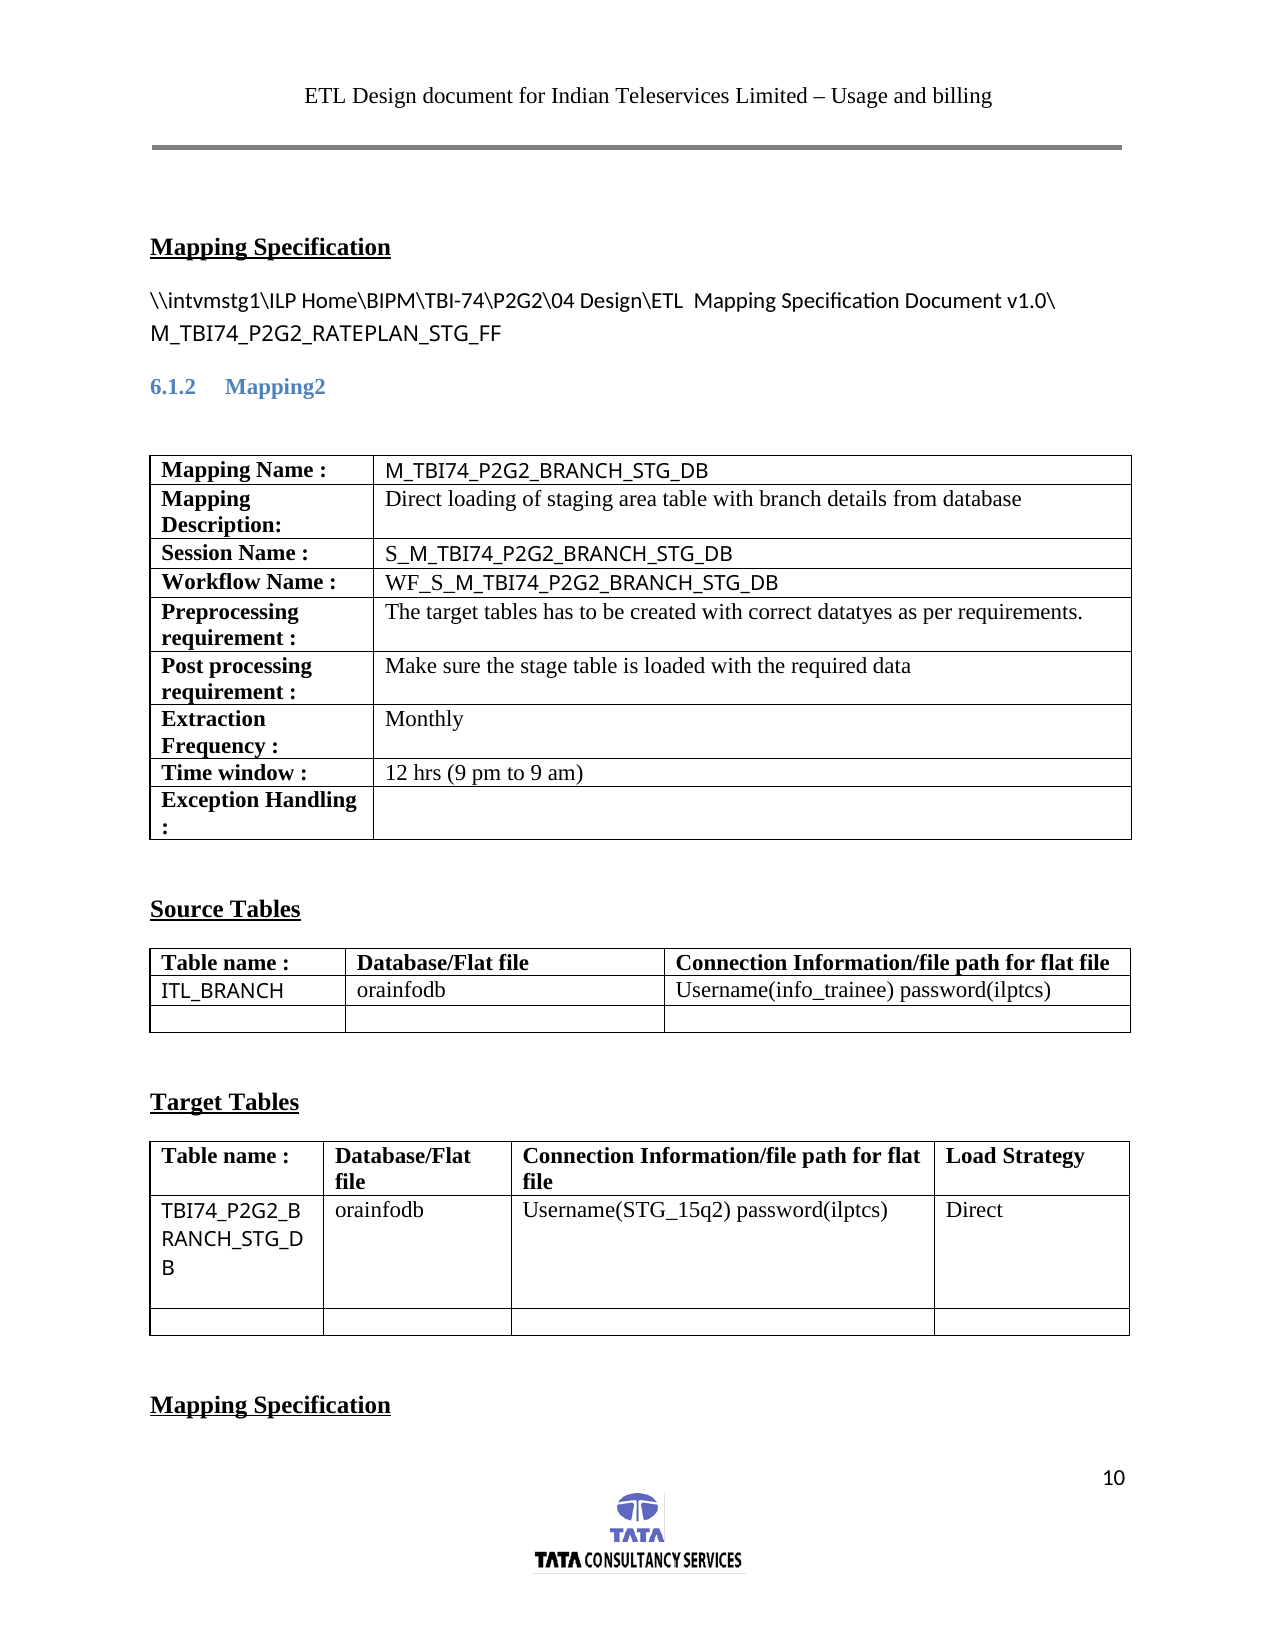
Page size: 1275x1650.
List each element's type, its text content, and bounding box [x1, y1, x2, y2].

table_cell WF_S_M_TBI74_P2G2_BRANCH_STG_DB [374, 569, 1131, 597]
text Mapping Specification [150, 1390, 1125, 1418]
table_cell Monthly [374, 705, 1131, 758]
table_cell Direct [935, 1196, 1129, 1307]
table_cell 12 hrs (9 pm to 9 am) [374, 759, 1131, 786]
table_header Database/Flat file [324, 1142, 511, 1195]
table_header Table name : [151, 949, 345, 975]
picture [610, 1492, 665, 1542]
table_header Mapping Name : [151, 456, 373, 484]
text Mapping Specification [150, 232, 1125, 261]
table_header Table name : [151, 1142, 323, 1195]
subtitle Mapping2 [150, 373, 1125, 400]
table_header Load Strategy [935, 1142, 1129, 1195]
table_header Connection Information/file path for flat file [512, 1142, 934, 1195]
table_cell Session Name : [151, 539, 373, 567]
table_cell orainfodb [346, 976, 664, 1005]
table_cell Workflow Name : [151, 569, 373, 597]
table_cell The target tables has to be created with correct datatyes as per requirements. [374, 598, 1131, 651]
table_cell ITL_BRANCH [151, 976, 345, 1005]
table_cell Post processing requirement : [151, 652, 373, 704]
table_cell [665, 1006, 1130, 1032]
table_cell Exception Handling : [151, 787, 373, 839]
table_header Database/Flat file [346, 949, 664, 975]
text Target Tables [150, 1087, 1125, 1116]
table_cell Time window : [151, 759, 373, 786]
table_header Connection Information/file path for flat file [665, 949, 1130, 975]
table_cell [324, 1309, 511, 1335]
text Source Tables [150, 894, 1125, 923]
table_cell [935, 1309, 1129, 1335]
table_cell Direct loading of staging area table with branch details from database [374, 485, 1131, 538]
table_cell [151, 1309, 323, 1335]
table_cell S_M_TBI74_P2G2_BRANCH_STG_DB [374, 539, 1131, 567]
table_cell Make sure the stage table is loaded with the required data [374, 652, 1131, 704]
table_cell Extraction Frequency : [151, 705, 373, 758]
table_cell Username(info_trainee) password(ilptcs) [665, 976, 1130, 1005]
table_cell Preprocessing requirement : [151, 598, 373, 651]
table_header M_TBI74_P2G2_BRANCH_STG_DB [374, 456, 1131, 484]
text \\intvmstg1\ILP Home\BIPM\TBI-74\P2G2\04 Design\ETL Mapping Specification Document v1.0\ M_TBI74_P2G2_RATEPLAN_STG_FF [150, 286, 1125, 348]
table_cell [151, 1006, 345, 1032]
picture [532, 1544, 748, 1574]
table_cell [346, 1006, 664, 1032]
table_cell Mapping Description: [151, 485, 373, 538]
table_cell orainfodb [324, 1196, 511, 1307]
table_cell [512, 1309, 934, 1335]
table_cell TBI74_P2G2_BRANCH_STG_DB [151, 1196, 323, 1307]
table_cell Username(STG_15q2) password(ilptcs) [512, 1196, 934, 1307]
table_cell [374, 787, 1131, 839]
